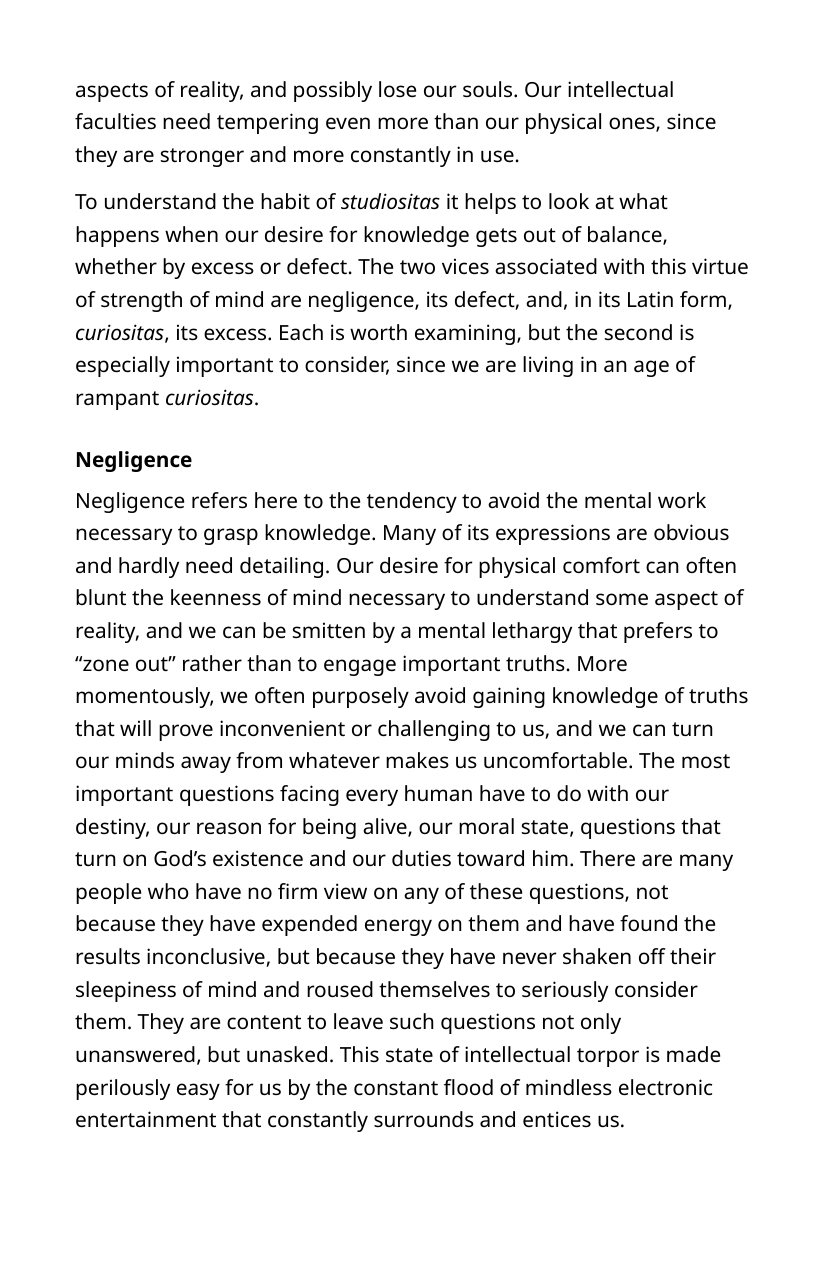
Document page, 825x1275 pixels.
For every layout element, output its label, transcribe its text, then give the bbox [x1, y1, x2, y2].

text Negligence refers here to the tendency to avoid the mental work necessary to grasp knowledge. Many of its expressions are obvious and hardly need detailing. Our desire for physical comfort can often blunt the keenness of mind necessary to understand some aspect of reality, and we can be smitten by a mental lethargy that prefers to “zone out” rather than to engage important truths. More momentously, we often purposely avoid gaining knowledge of truths that will prove inconvenient or challenging to us, and we can turn our minds away from whatever makes us uncomfortable. The most important questions facing every human have to do with our destiny, our reason for being alive, our moral state, questions that turn on God’s existence and our duties toward him. There are many people who have no firm view on any of these questions, not because they have expended energy on them and have found the results inconclusive, but because they have never shaken off their sleepiness of mind and roused themselves to seriously consider them. They are content to leave such questions not only unanswered, but unasked. This state of intellectual torpor is made perilously easy for us by the constant flood of mindless electronic entertainment that constantly surrounds and entices us. [75, 486, 750, 1134]
text To understand the habit of studiositas it helps to look at what happens when our desire for knowledge gets out of balance, whether by excess or defect. The two vices associated with this virtue of strength of mind are negligence, its defect, and, in its Latin form, curiositas, its excess. Each is worth examining, but the second is especially important to consider, since we are living in an age of rampant curiositas. [75, 187, 750, 411]
text aspects of reality, and possibly lose our souls. Our intellectual faculties need tempering even more than our physical ones, since they are stronger and more constantly in use. [75, 75, 750, 169]
subtitle Negligence [75, 445, 750, 473]
